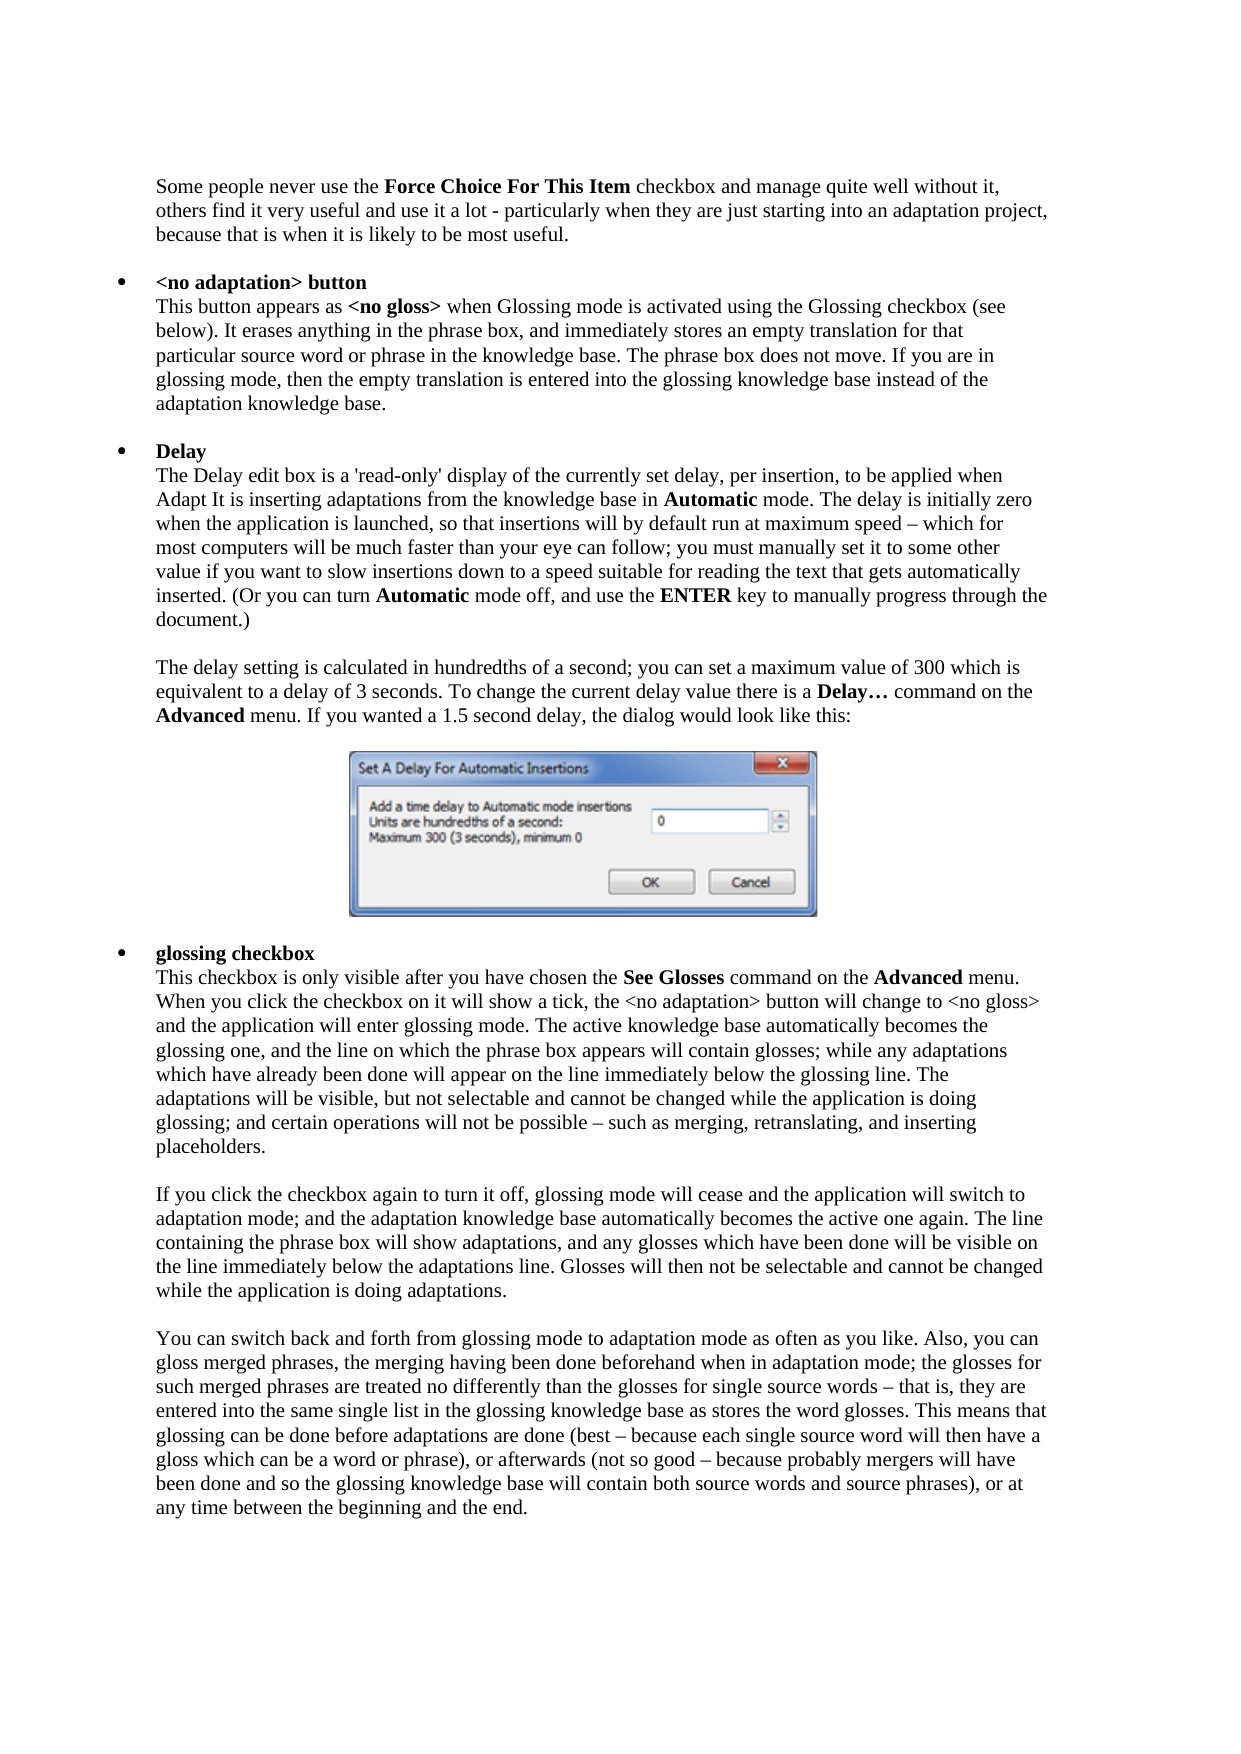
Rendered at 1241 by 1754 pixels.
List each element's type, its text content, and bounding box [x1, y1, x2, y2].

list glossing checkbox This checkbox is only visible after you have chosen the See Glosses command on the Advanced menu. When you click the checkbox on it will show a tick, the <no adaptation> button will change to <no gloss> and the application will enter glossing mode. The active knowledge base automatically becomes the glossing one, and the line on which the phrase box appears will contain glosses; while any adaptations which have already been done will appear on the line immediately below the glossing line. The adaptations will be visible, but not selectable and cannot be changed while the application is doing glossing; and certain operations will not be possible – such as merging, retranslating, and inserting placeholders. If you click the checkbox again to turn it off, glossing mode will cease and the application will switch to adaptation mode; and the adaptation knowledge base automatically becomes the active one again. The line containing the phrase box will show adaptations, and any glosses which have been done will be visible on the line immediately below the adaptations line. Glosses will then not be selectable and cannot be changed while the application is doing adaptations. You can switch back and forth from glossing mode to adaptation mode as often as you like. Also, you can gloss merged phrases, the merging having been done beforehand when in adaptation mode; the glosses for such merged phrases are treated no differently than the glosses for single source words – that is, they are entered into the same single list in the glossing knowledge base as stores the word glosses. This means that glossing can be done before adaptations are done (best – because each single source word will then have a gloss which can be a word or phrase), or afterwards (not so good – because probably mergers will have been done and so the glossing knowledge base will contain both source words and source phrases), or at any time between the beginning and the end. [118, 941, 1048, 1519]
list Some people never use the Force Choice For This Item checkbox and manage quite well without it, others find it very useful and use it a lot - particularly when they are just starting into an adaptation project, because that is when it is likely to be most useful. [118, 174, 1048, 270]
list Delay The Delay edit box is a 'read-only' display of the currently set delay, per insertion, to be applied when Adapt It is inserting adaptations from the knowledge base in Automatic mode. The delay is initially zero when the application is launched, so that insertions will by default run at maximum speed – which for most computers will be much faster than your eye can follow; you must manually set it to some other value if you want to slow insertions down to a speed suitable for reading the text that gets automatically inserted. (Or you can turn Automatic mode off, and use the ENTER key to manually progress through the document.) The delay setting is calculated in hundredths of a second; you can set a maximum value of 300 which is equivalent to a delay of 3 seconds. To change the current delay value there is a Delay… command on the Advanced menu. If you wanted a 1.5 second delay, the dialog would look like this: [118, 439, 1048, 727]
list <no adaptation> button This button appears as <no gloss> when Glossing mode is activated using the Glossing checkbox (see below). It erases anything in the phrase box, and immediately stores an empty translation for that particular source word or phrase in the knowledge base. The phrase box does not move. If you are in glossing mode, then the empty translation is entered into the glossing knowledge base instead of the adaptation knowledge base. [118, 270, 1048, 439]
picture [349, 751, 818, 917]
